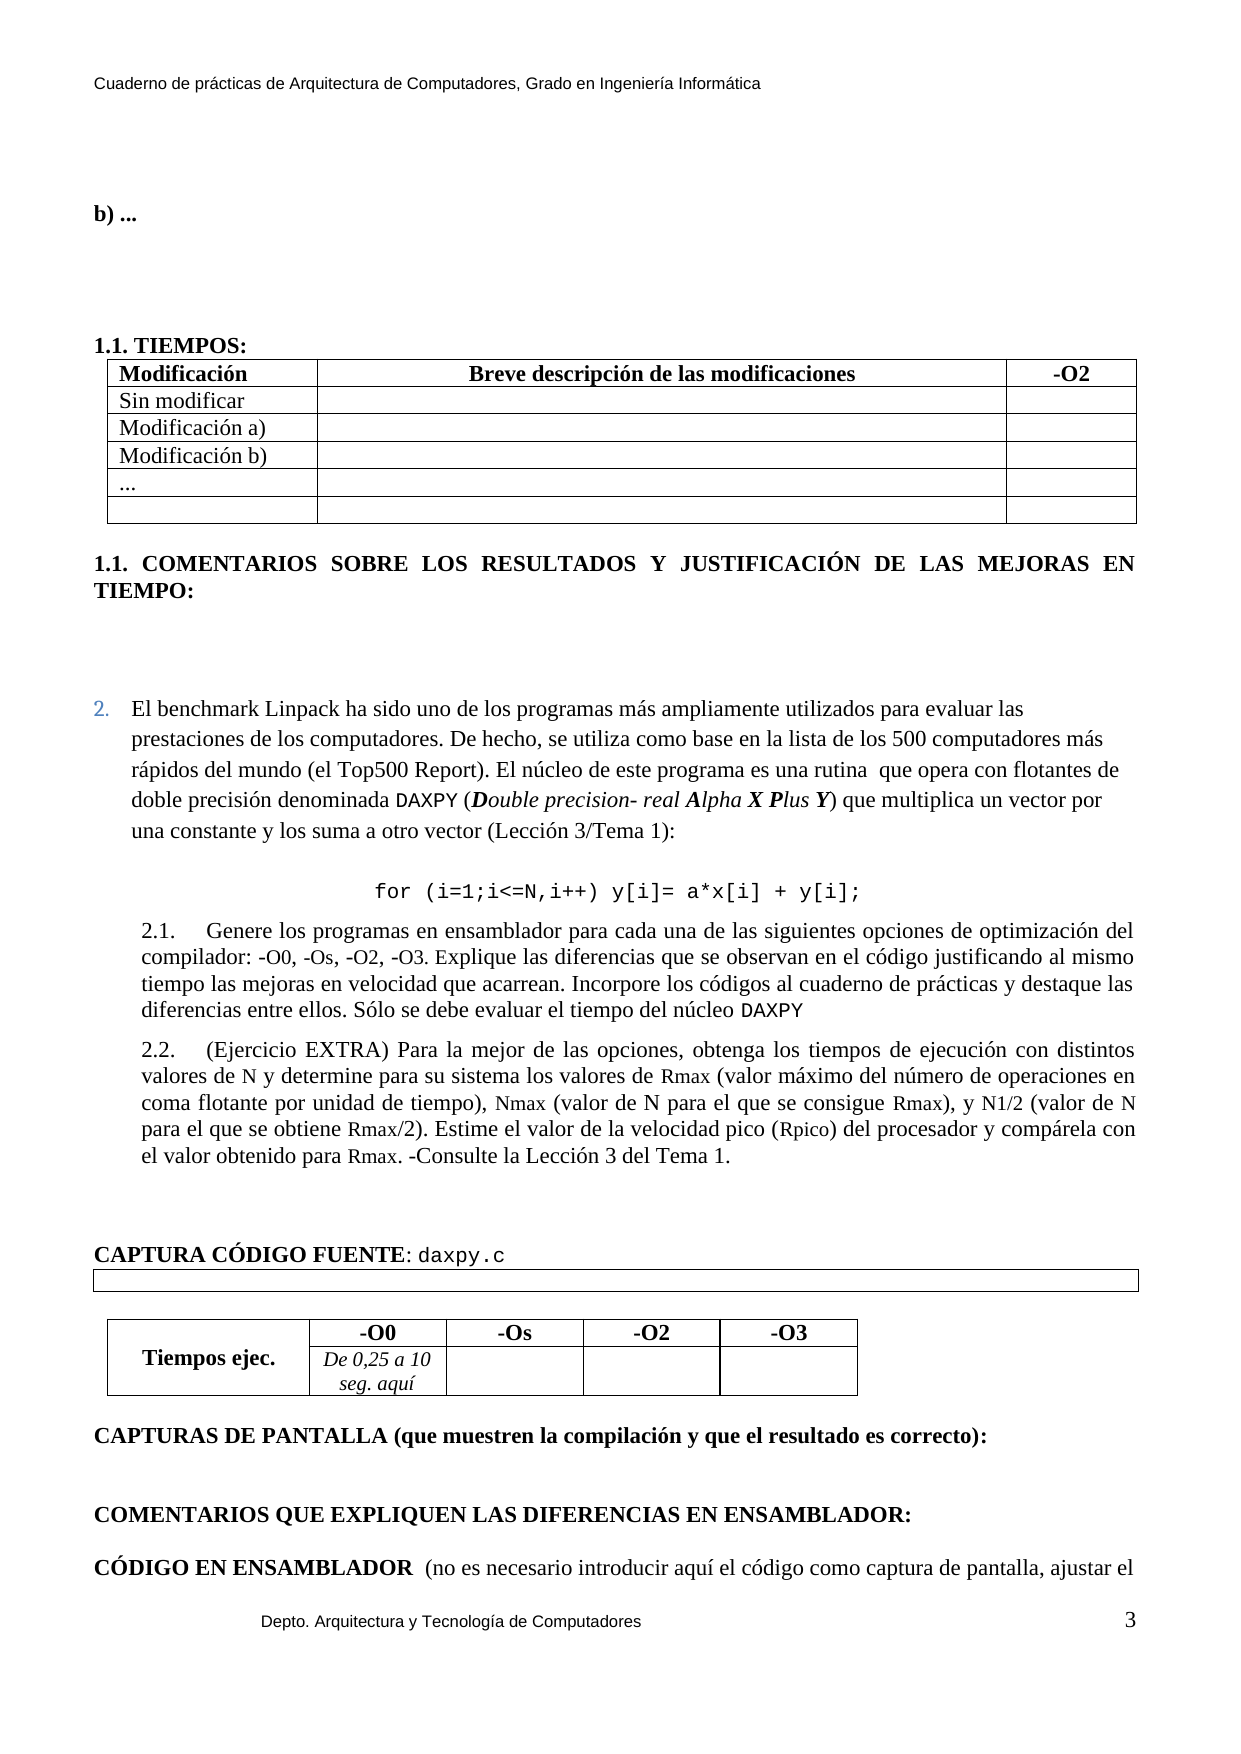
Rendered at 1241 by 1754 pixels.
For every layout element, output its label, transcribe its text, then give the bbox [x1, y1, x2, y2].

table_header -O0 [310, 1320, 446, 1346]
table_cell [1007, 387, 1136, 413]
text COMENTARIOS QUE EXPLIQUEN LAS DIFERENCIAS EN ENSAMBLADOR: [94, 1501, 1136, 1528]
table_cell [318, 387, 1006, 413]
table_cell [584, 1347, 719, 1395]
table_header -O3 [721, 1320, 857, 1346]
table_cell [1007, 414, 1136, 441]
table_cell [318, 497, 1006, 523]
table_cell Modificación a) [108, 414, 317, 441]
table_cell Sin modificar [108, 387, 317, 413]
table_cell [721, 1347, 857, 1395]
table_cell [318, 442, 1006, 468]
text CAPTURAS DE PANTALLA (que muestren la compilación y que el resultado es correcto): [94, 1422, 1136, 1449]
text CAPTURA CÓDIGO FUENTE: daxpy.c [94, 1241, 1136, 1269]
table_cell [318, 469, 1006, 496]
text 1.1. TIEMPOS: [94, 332, 1136, 358]
table_header -O2 [1007, 360, 1136, 386]
table_cell [447, 1347, 583, 1395]
table_cell [318, 414, 1006, 441]
table_cell [108, 497, 317, 523]
table_header -O2 [584, 1320, 719, 1346]
table_cell De 0,25 a 10 seg. aquí [310, 1347, 446, 1395]
table_cell [1007, 497, 1136, 523]
text CÓDIGO EN ENSAMBLADOR (no es necesario introducir aquí el código como captura de pantalla, ajustar el [94, 1554, 1136, 1581]
text 1.1. COMENTARIOS SOBRE LOS RESULTADOS Y JUSTIFICACIÓN DE LAS MEJORAS EN TIEMPO: [94, 550, 1136, 603]
list for (i=1;i<=N,i++) y[i]= a*x[i] + y[i]; [100, 881, 1136, 904]
table_cell [1007, 442, 1136, 468]
list El benchmark Linpack ha sido uno de los programas más ampliamente utilizados para evaluar las prestaciones de los computadores. De hecho, se utiliza como base en la lista de los 500 computadores más rápidos del mundo (el Top500 Report). El núcleo de este programa es una rutina que opera con flotantes de doble precisión denominada DAXPY (Double precision- real Alpha X Plus Y) que multiplica un vector por una constante y los suma a otro vector (Lección 3/Tema 1): [94, 694, 1136, 844]
table_header Breve descripción de las modificaciones [318, 360, 1006, 386]
text b) ... [94, 200, 1136, 227]
table_header Tiempos ejec. [108, 1320, 309, 1395]
table_cell Modificación b) [108, 442, 317, 468]
list Genere los programas en ensamblador para cada una de las siguientes opciones de optimización del compilador: -O0, -Os, -O2, -O3. Explique las diferencias que se observan en el código justificando al mismo tiempo las mejoras en velocidad que acarrean. Incorpore los códigos al cuaderno de prácticas y destaque las diferencias entre ellos. Sólo se debe evaluar el tiempo del núcleo DAXPY [141, 917, 1136, 1024]
list (Ejercicio EXTRA) Para la mejor de las opciones, obtenga los tiempos de ejecución con distintos valores de N y determine para su sistema los valores de Rmax (valor máximo del número de operaciones en coma flotante por unidad de tiempo), Nmax (valor de N para el que se consigue Rmax), y N1/2 (valor de N para el que se obtiene Rmax/2). Estime el valor de la velocidad pico (Rpico) del procesador y compárela con el valor obtenido para Rmax. -Consulte la Lección 3 del Tema 1. [141, 1036, 1136, 1168]
table_header [94, 1270, 1138, 1291]
table_cell ... [108, 469, 317, 496]
table_header -Os [447, 1320, 583, 1346]
table_header Modificación [108, 360, 317, 386]
table_cell [1007, 469, 1136, 496]
